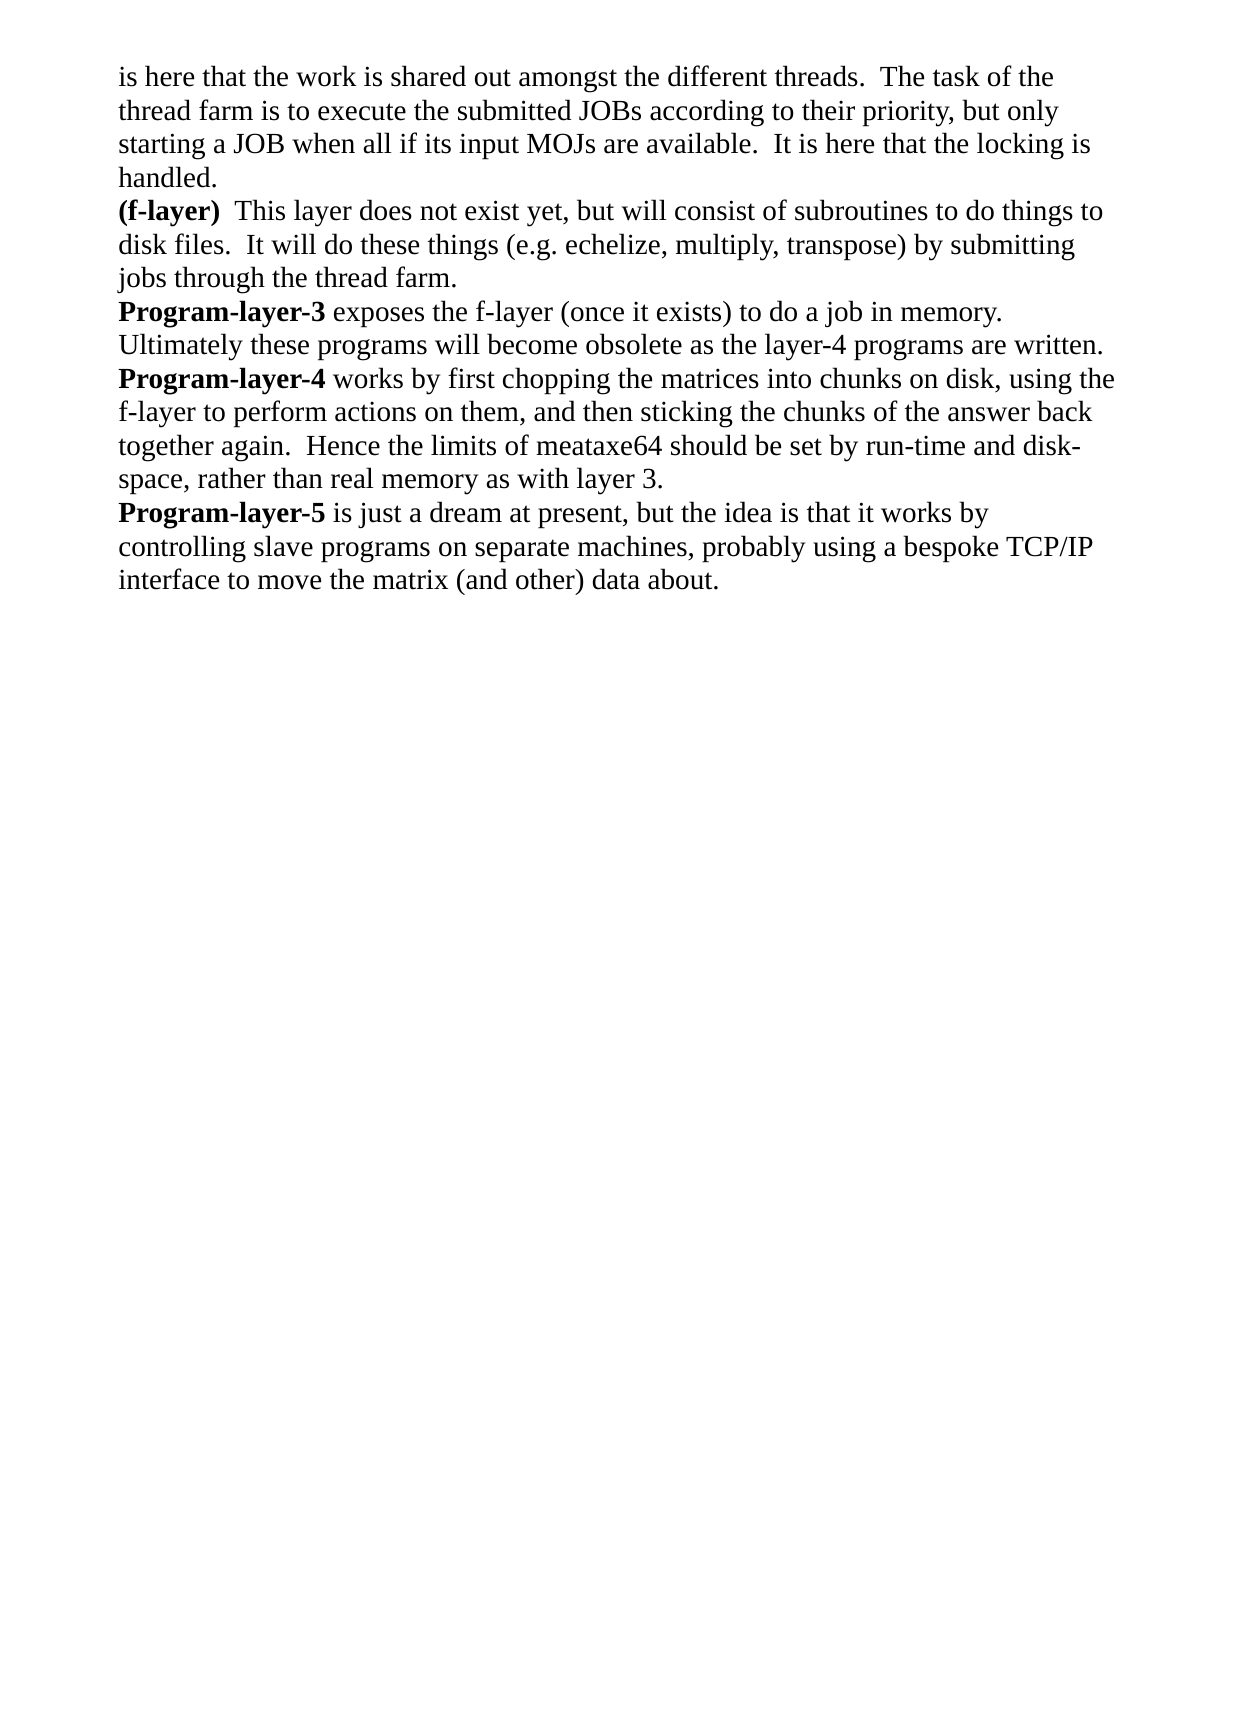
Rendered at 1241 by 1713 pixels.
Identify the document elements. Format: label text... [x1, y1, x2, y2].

text is here that the work is shared out amongst the different threads. The task of the thread farm is to execute the submitted JOBs according to their priority, but only starting a JOB when all if its input MOJs are available. It is here that the locking is handled. [118, 59, 1122, 193]
text Program-layer-3 exposes the f-layer (once it exists) to do a job in memory. Ultimately these programs will become obsolete as the layer-4 programs are written. [118, 294, 1122, 361]
text (f-layer) This layer does not exist yet, but will consist of subroutines to do things to disk files. It will do these things (e.g. echelize, multiply, transpose) by submitting jobs through the thread farm. [118, 193, 1122, 294]
text Program-layer-4 works by first chopping the matrices into chunks on disk, using the f-layer to perform actions on them, and then sticking the chunks of the answer back together again. Hence the limits of meataxe64 should be set by run-time and disk-space, rather than real memory as with layer 3. [118, 361, 1122, 495]
text Program-layer-5 is just a dream at present, but the idea is that it works by controlling slave programs on separate machines, probably using a bespoke TCP/IP interface to move the matrix (and other) data about. [118, 495, 1122, 596]
